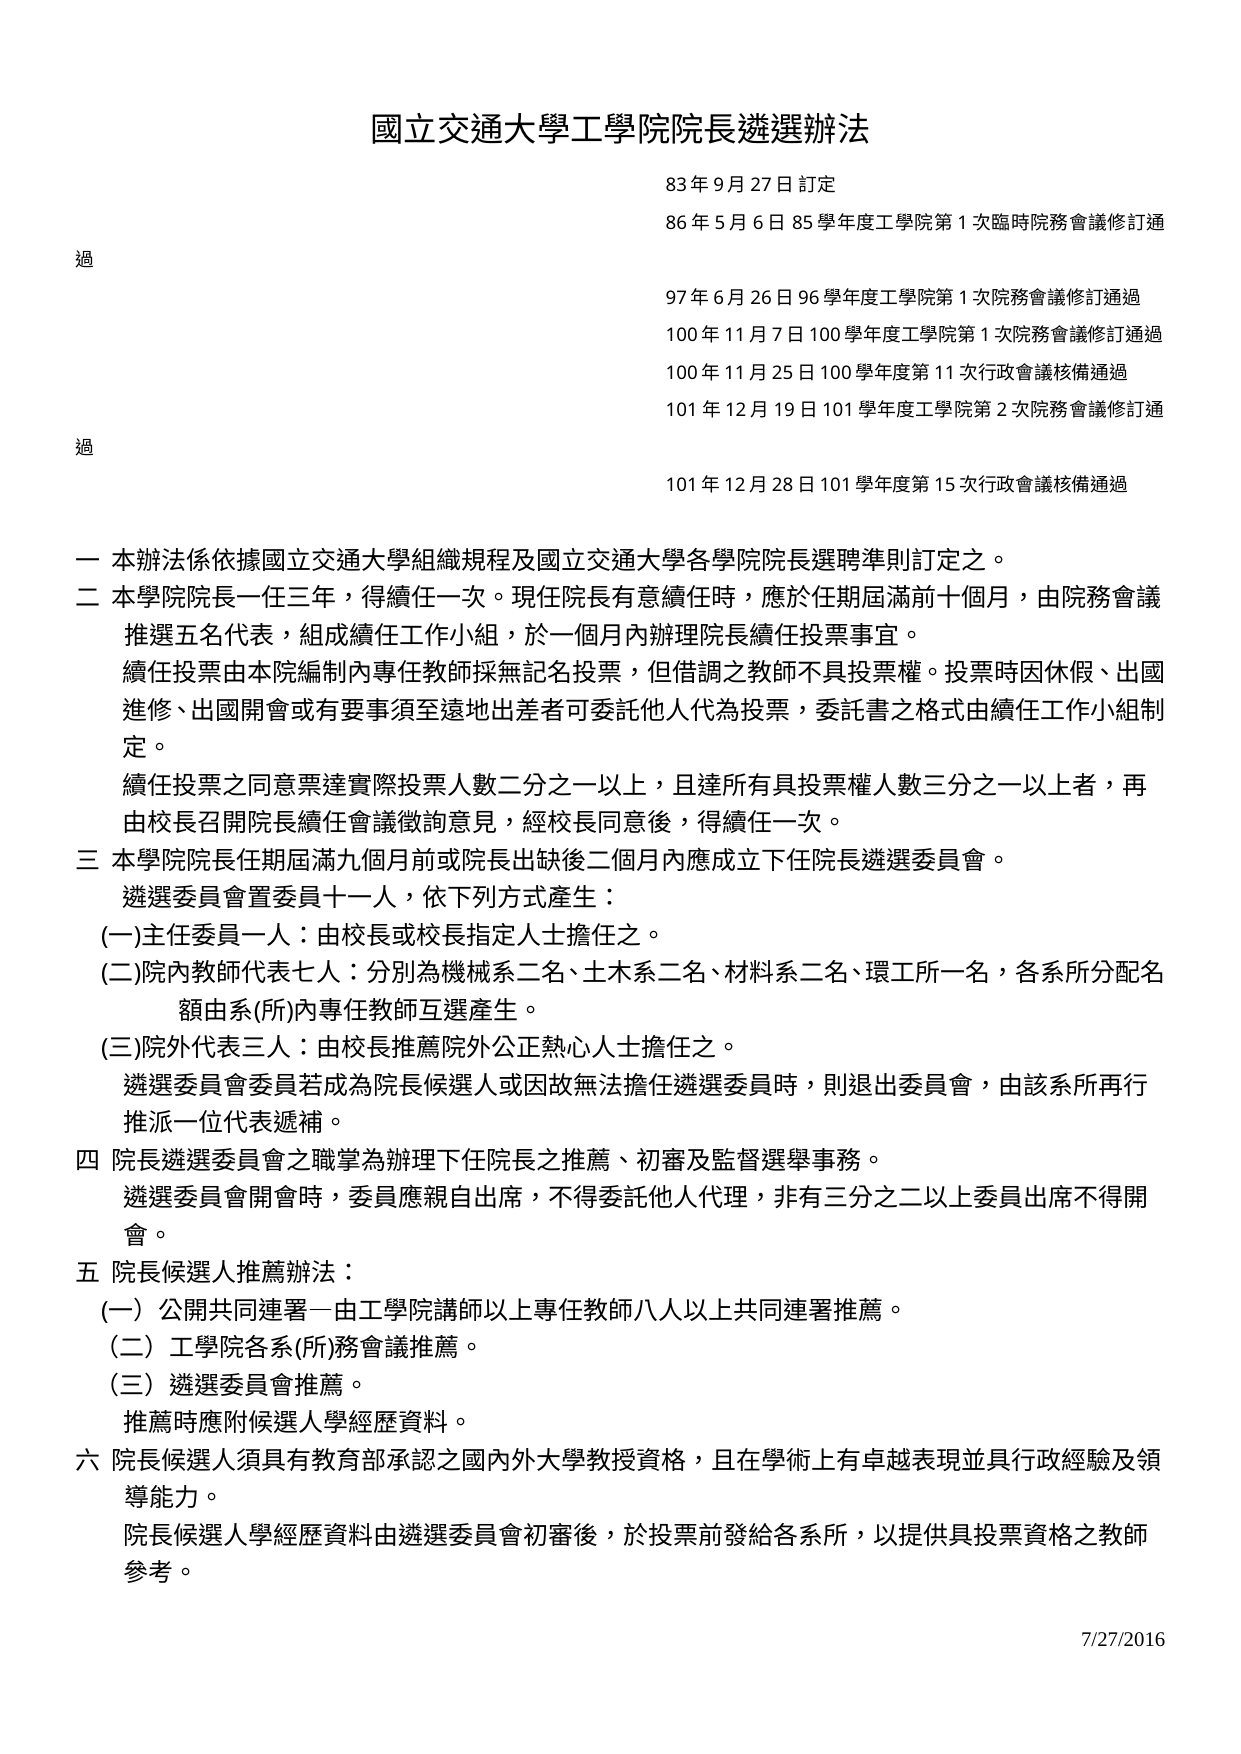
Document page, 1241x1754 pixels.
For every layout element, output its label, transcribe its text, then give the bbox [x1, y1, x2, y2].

text 推薦時應附候選人學經歷資料。 [123, 1402, 1165, 1440]
text 六 院長候選人須具有教育部承認之國內外大學教授資格，且在學術上有卓越表現並具行政經驗及領導能力。 [75, 1440, 1165, 1515]
text 院長候選人學經歷資料由遴選委員會初審後，於投票前發給各系所，以提供具投票資格之教師參考。 [123, 1515, 1165, 1590]
text （三）遴選委員會推薦。 [75, 1365, 1165, 1402]
text 101年12月19日101學年度工學院第2次院務會議修訂通過 [75, 390, 1165, 465]
text 83年9月27日 訂定 [75, 165, 1165, 202]
text 國立交通大學工學院院長遴選辦法 [75, 90, 1165, 165]
text 100年11月7日100學年度工學院第1次院務會議修訂通過 [75, 315, 1165, 352]
text (二)院內教師代表七人：分別為機械系二名、土木系二名、材料系二名、環工所一名，各系所分配名額由系(所)內專任教師互選產生。 [75, 952, 1165, 1027]
text 一 本辦法係依據國立交通大學組織規程及國立交通大學各學院院長選聘準則訂定之。 [75, 540, 1165, 577]
text 續任投票之同意票達實際投票人數二分之一以上，且達所有具投票權人數三分之一以上者，再由校長召開院長續任會議徵詢意見，經校長同意後，得續任一次。 [122, 765, 1165, 840]
text (一)主任委員一人：由校長或校長指定人士擔任之。 [75, 915, 1165, 952]
text 遴選委員會委員若成為院長候選人或因故無法擔任遴選委員時，則退出委員會，由該系所再行推派一位代表遞補。 [123, 1065, 1165, 1140]
text 97年6月26日96學年度工學院第1次院務會議修訂通過 [75, 277, 1165, 315]
text 續任投票由本院編制內專任教師採無記名投票，但借調之教師不具投票權。投票時因休假、出國進修、出國開會或有要事須至遠地出差者可委託他人代為投票，委託書之格式由續任工作小組制定。 [122, 652, 1165, 765]
text 遴選委員會開會時，委員應親自出席，不得委託他人代理，非有三分之二以上委員出席不得開會。 [123, 1177, 1165, 1252]
text (三)院外代表三人：由校長推薦院外公正熱心人士擔任之。 [75, 1027, 1165, 1065]
text 四 院長遴選委員會之職掌為辦理下任院長之推薦、初審及監督選舉事務。 [75, 1140, 1165, 1177]
text 遴選委員會置委員十一人，依下列方式產生： [122, 877, 1165, 915]
text 100年11月25日100學年度第11次行政會議核備通過 [75, 352, 1165, 390]
text （二）工學院各系(所)務會議推薦。 [75, 1327, 1165, 1365]
text (一）公開共同連署—由工學院講師以上專任教師八人以上共同連署推薦。 [75, 1290, 1165, 1327]
text 三 本學院院長任期屆滿九個月前或院長出缺後二個月內應成立下任院長遴選委員會。 [75, 840, 1165, 877]
text 二 本學院院長一任三年，得續任一次。現任院長有意續任時，應於任期屆滿前十個月，由院務會議推選五名代表，組成續任工作小組，於一個月內辦理院長續任投票事宜。 [75, 577, 1165, 652]
text 五 院長候選人推薦辦法： [75, 1252, 1165, 1290]
text 86年5月6日 85學年度工學院第1次臨時院務會議修訂通過 [75, 202, 1165, 277]
text 101年12月28日101學年度第15次行政會議核備通過 [75, 465, 1165, 502]
